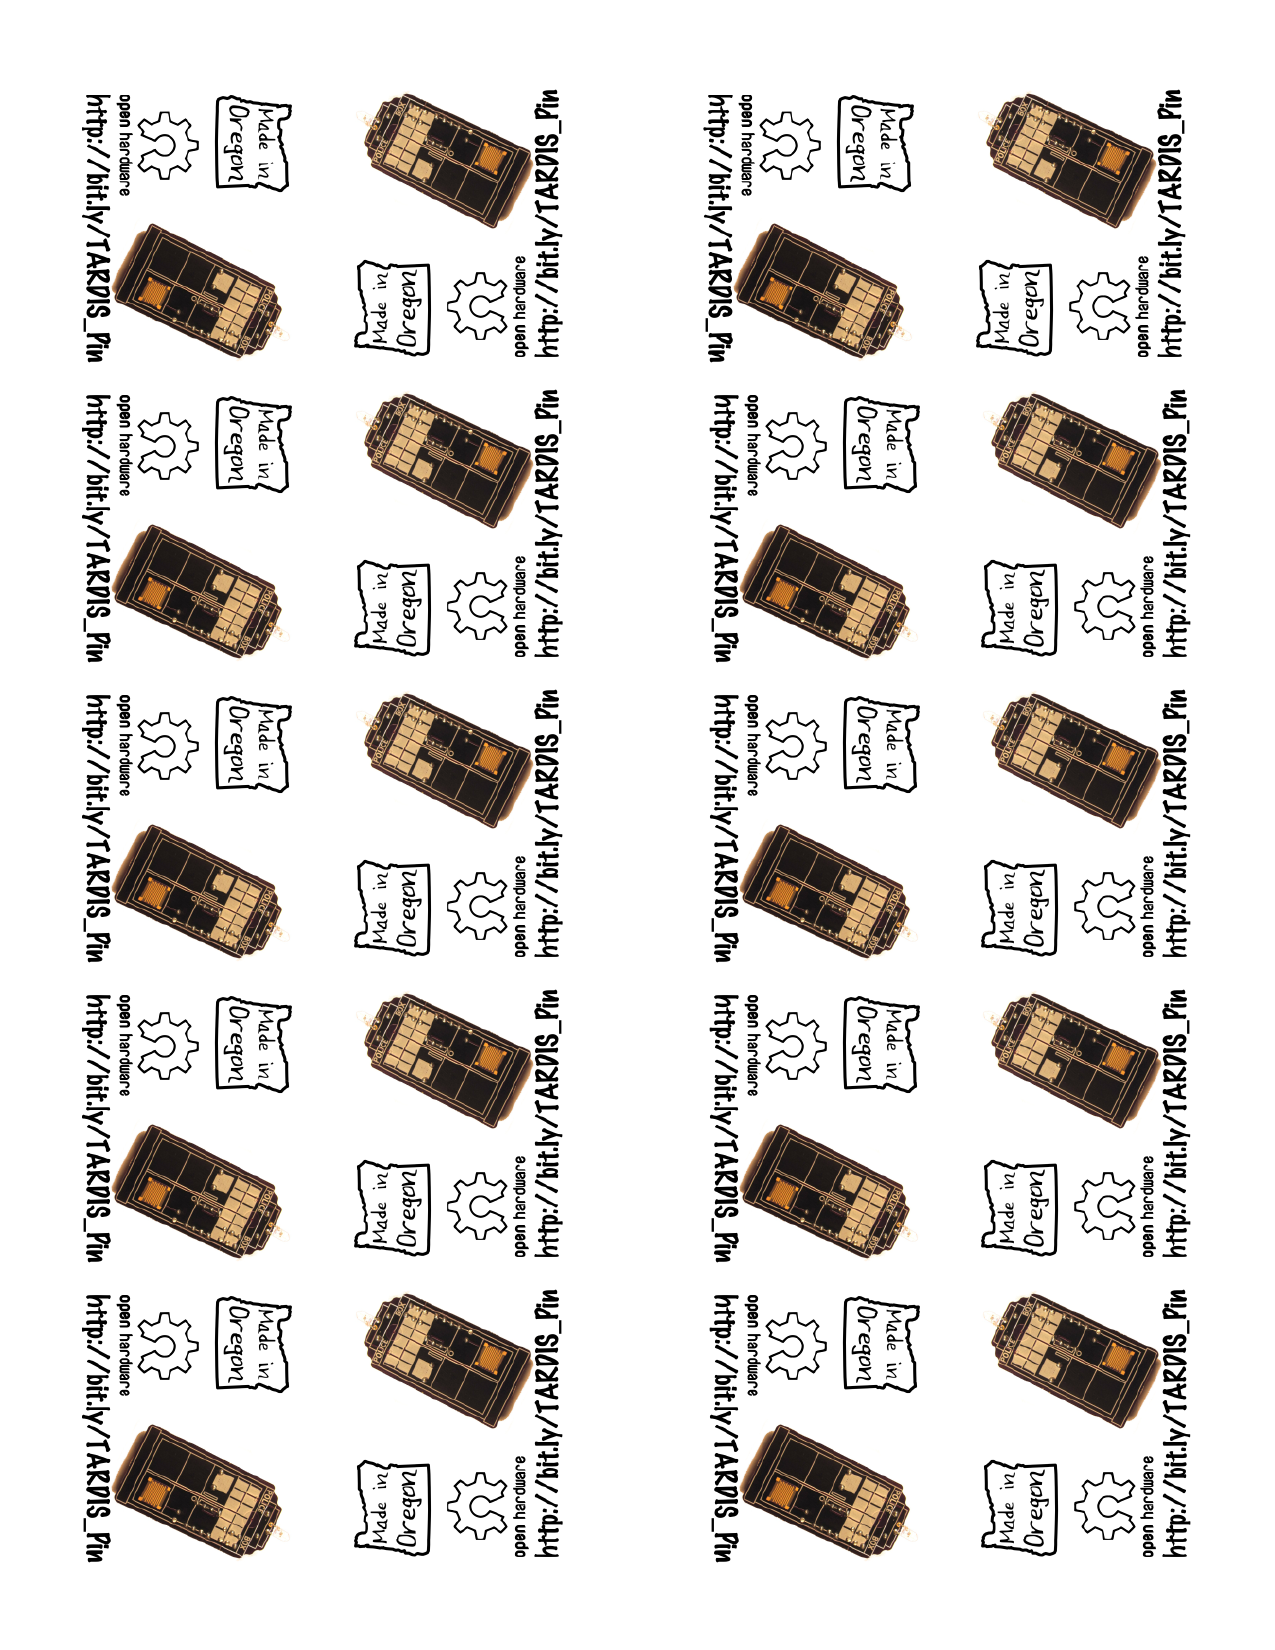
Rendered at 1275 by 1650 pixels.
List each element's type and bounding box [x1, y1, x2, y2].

picture [960, 677, 1191, 957]
picture [956, 77, 1186, 357]
table_cell [646, 375, 1257, 675]
picture [960, 977, 1191, 1257]
picture [960, 1277, 1191, 1557]
table_cell [19, 975, 618, 1275]
table_cell [646, 1275, 1257, 1575]
picture [703, 95, 934, 374]
picture [82, 1295, 312, 1574]
table_header [19, 75, 618, 375]
picture [709, 995, 940, 1274]
picture [82, 395, 312, 674]
picture [82, 695, 312, 974]
picture [709, 695, 940, 974]
table_cell [19, 375, 618, 675]
table_header [646, 75, 1257, 375]
table_cell [19, 675, 618, 975]
table_cell [646, 675, 1257, 975]
picture [333, 677, 563, 957]
table_cell [19, 1275, 618, 1575]
picture [82, 95, 312, 374]
picture [333, 77, 563, 357]
picture [709, 395, 940, 674]
table_cell [646, 975, 1257, 1275]
table_header [618, 75, 646, 1575]
picture [709, 1295, 940, 1574]
picture [333, 377, 563, 657]
picture [333, 1277, 563, 1557]
picture [82, 995, 312, 1274]
picture [333, 977, 563, 1257]
picture [960, 377, 1191, 657]
